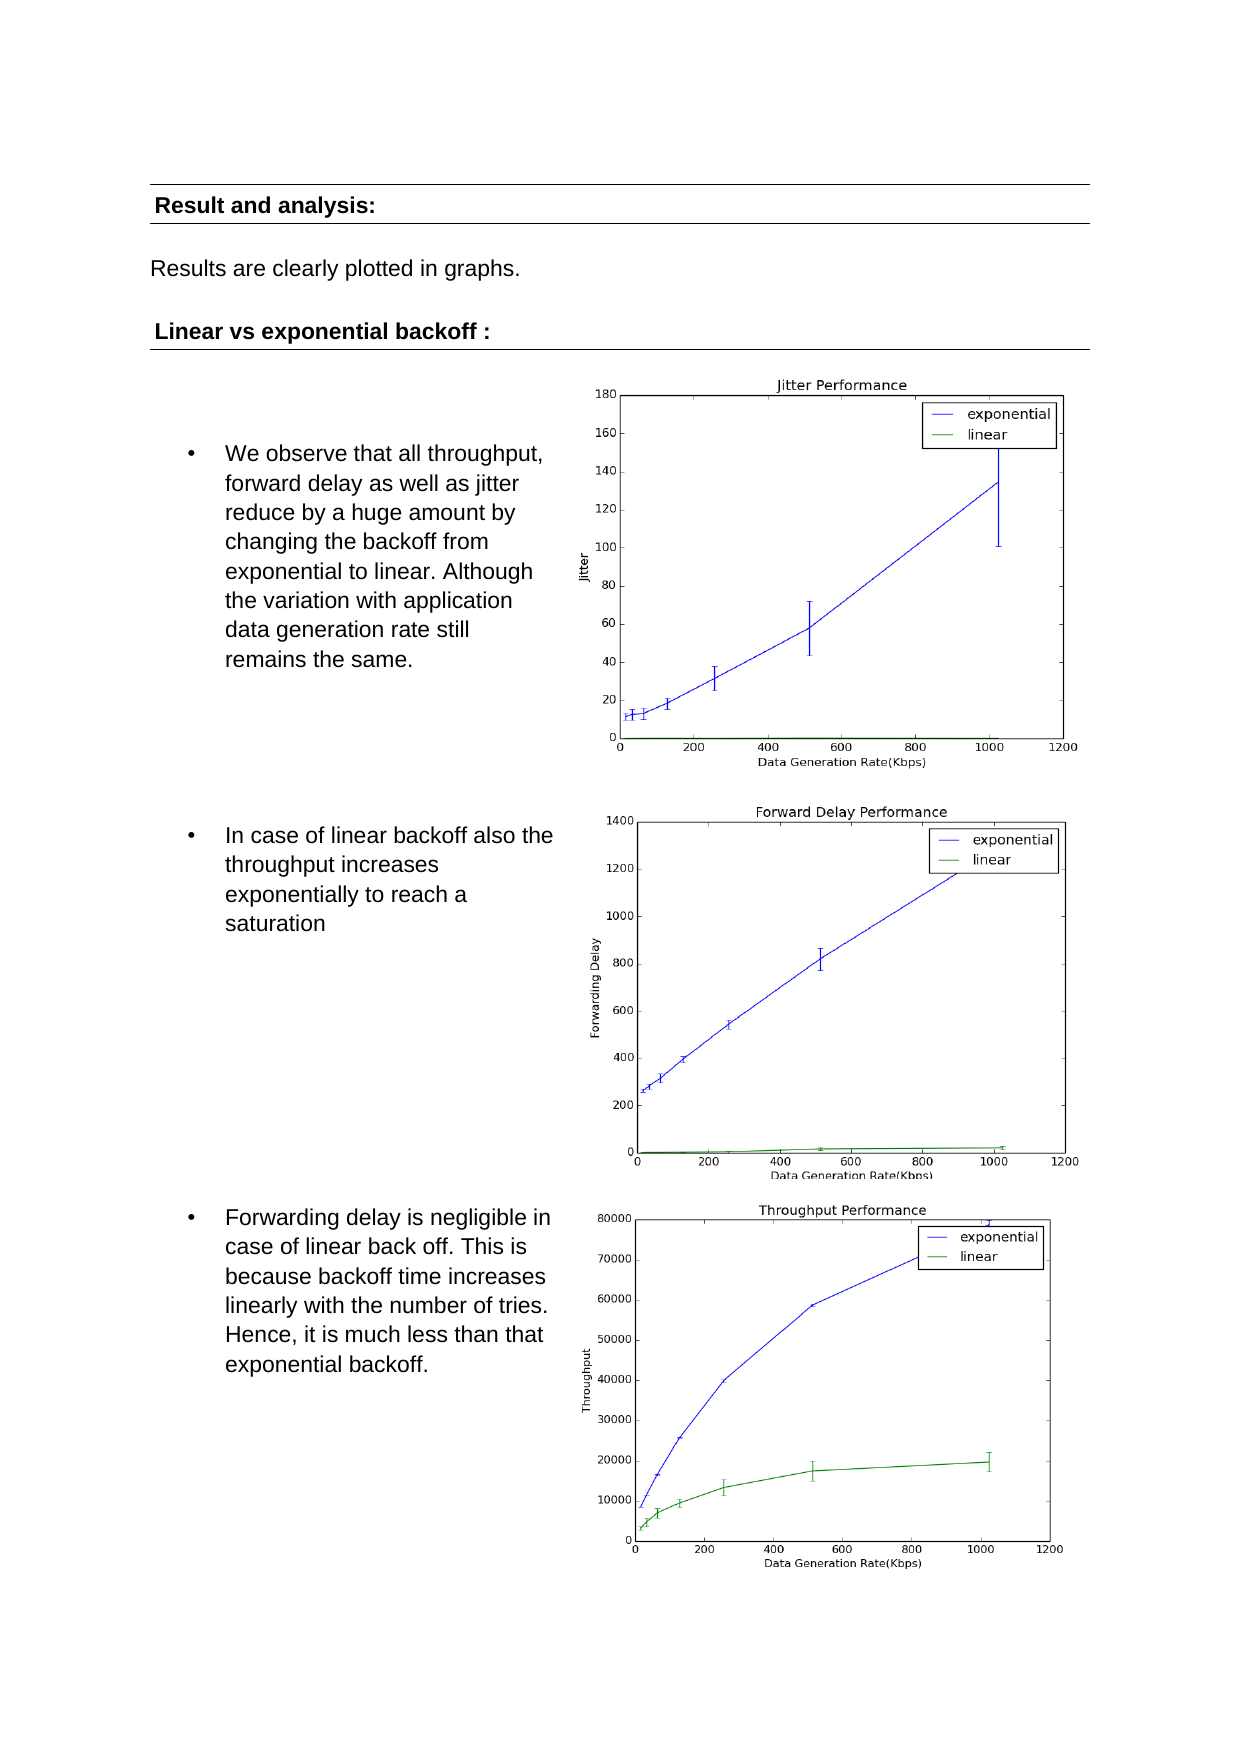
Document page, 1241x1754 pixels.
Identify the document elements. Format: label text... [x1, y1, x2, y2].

list Forwarding delay is negligible in case of linear back off. This is because backoff time increases linearly with the number of tries. Hence, it is much less than that exponential backoff. [187, 1205, 568, 1377]
list We observe that all throughput, forward delay as well as jitter reduce by a huge amount by changing the backoff from exponential to linear. Although the variation with application data generation rate still remains the same. [187, 441, 548, 672]
picture [548, 352, 1120, 1581]
text Linear vs exponential backoff : [150, 314, 1090, 349]
list In case of linear backoff also the throughput increases exponentially to reach a saturation [187, 823, 568, 937]
text Result and analysis: [150, 188, 1090, 223]
text Results are clearly plotted in graphs. [150, 256, 1090, 281]
